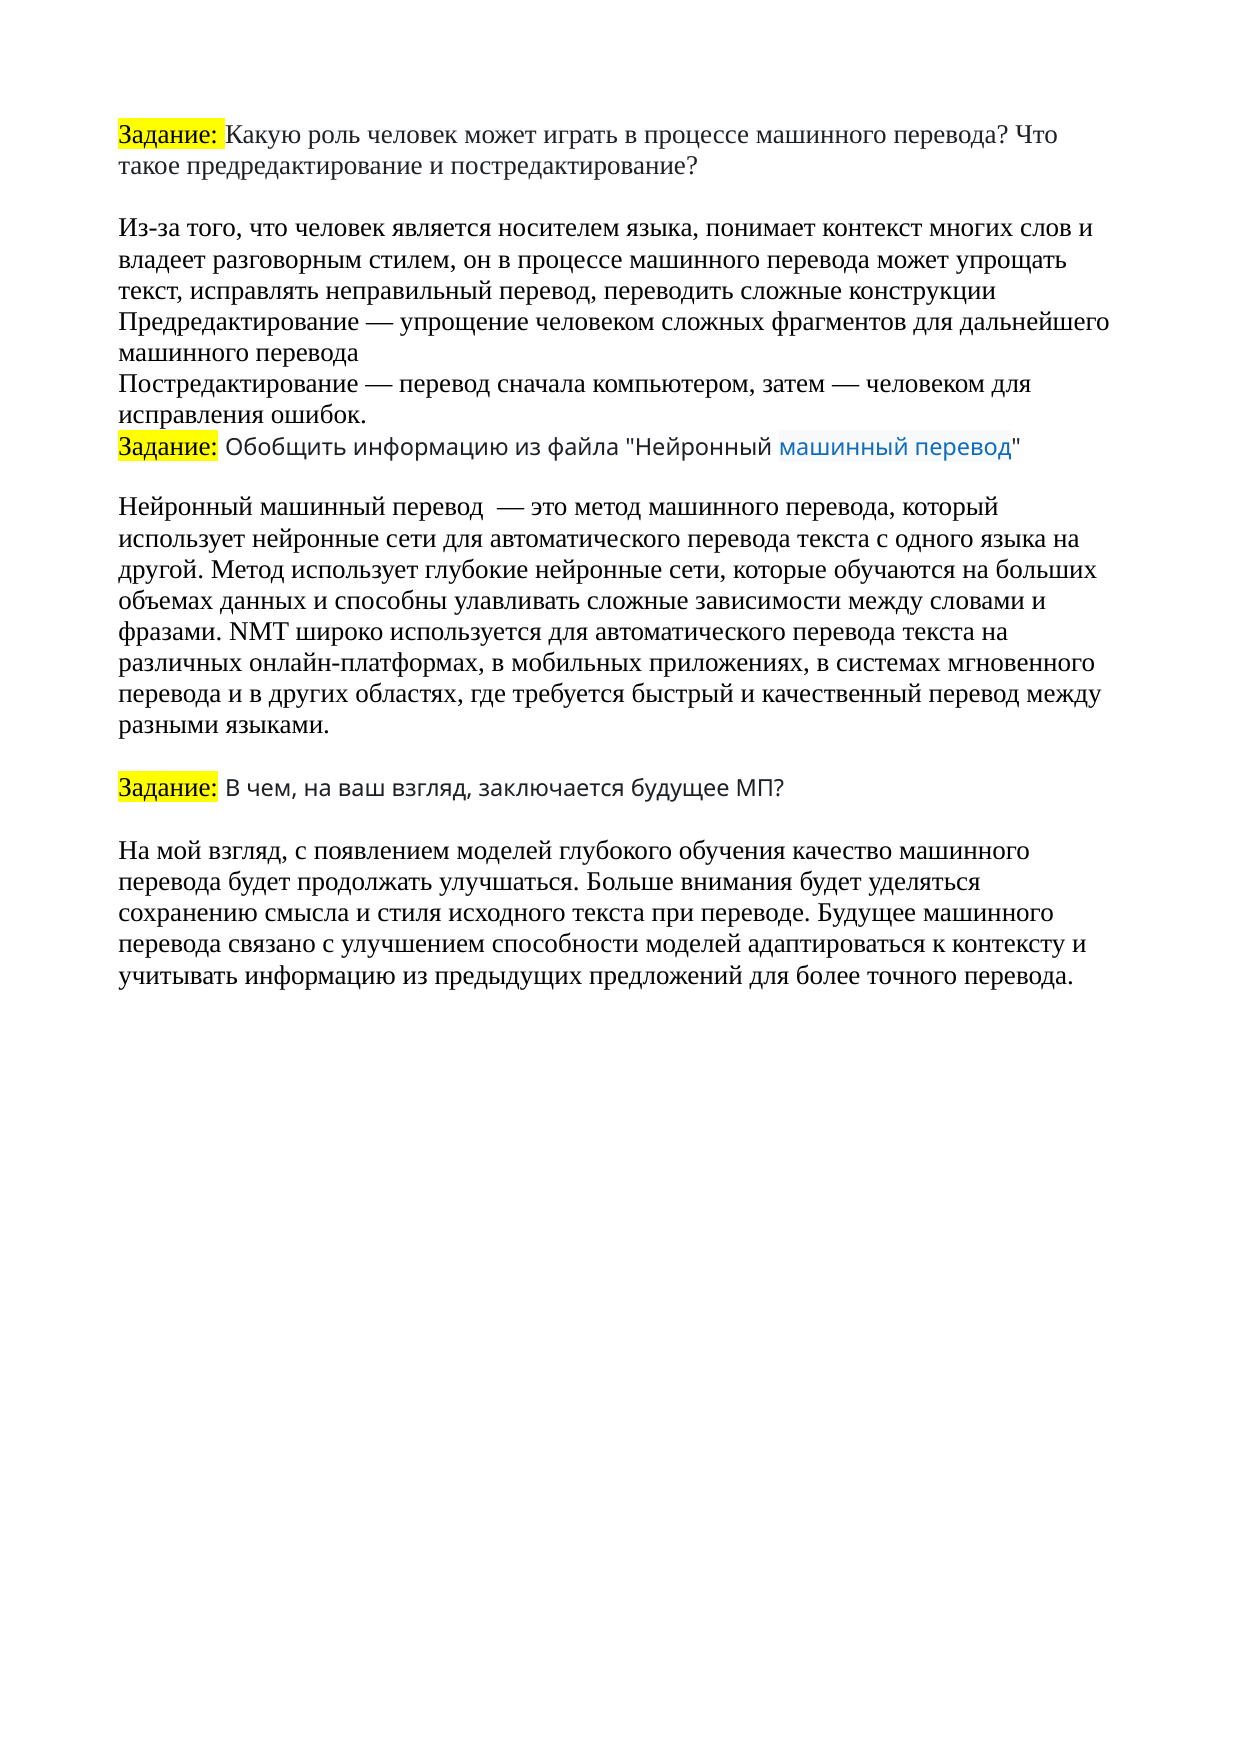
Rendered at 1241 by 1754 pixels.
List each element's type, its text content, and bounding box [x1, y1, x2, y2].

text Задание: Какую роль человек может играть в процессе машинного перевода? Что такое предредактирование и постредактирование? [118, 118, 1122, 180]
text Из-за того, что человек является носителем языка, понимает контекст многих слов и владеет разговорным стилем, он в процессе машинного перевода может упрощать текст, исправлять неправильный перевод, переводить сложные конструкции [118, 212, 1122, 305]
text Предредактирование — упрощение человеком сложных фрагментов для дальнейшего машинного перевода [118, 305, 1122, 367]
text На мой взгляд, с появлением моделей глубокого обучения качество машинного перевода будет продолжать улучшаться. Больше внимания будет уделяться сохранению смысла и стиля исходного текста при переводе. Будущее машинного перевода связано с улучшением способности моделей адаптироваться к контексту и учитывать информацию из предыдущих предложений для более точного перевода. [118, 834, 1122, 990]
text Задание: В чем, на ваш взгляд, заключается будущее МП? [118, 771, 1122, 803]
text Задание: Обобщить информацию из файла "Нейронный машинный перевод" [118, 429, 1122, 462]
text Постредактирование — перевод сначала компьютером, затем — человеком для исправления ошибок. [118, 367, 1122, 429]
text Нейронный машинный перевод — это метод машинного перевода, который использует нейронные сети для автоматического перевода текста с одного языка на другой. Метод использует глубокие нейронные сети, которые обучаются на больших объемах данных и способны улавливать сложные зависимости между словами и фразами. NMT широко используется для автоматического перевода текста на различных онлайн-платформах, в мобильных приложениях, в системах мгновенного перевода и в других областях, где требуется быстрый и качественный перевод между разными языками. [118, 491, 1122, 740]
